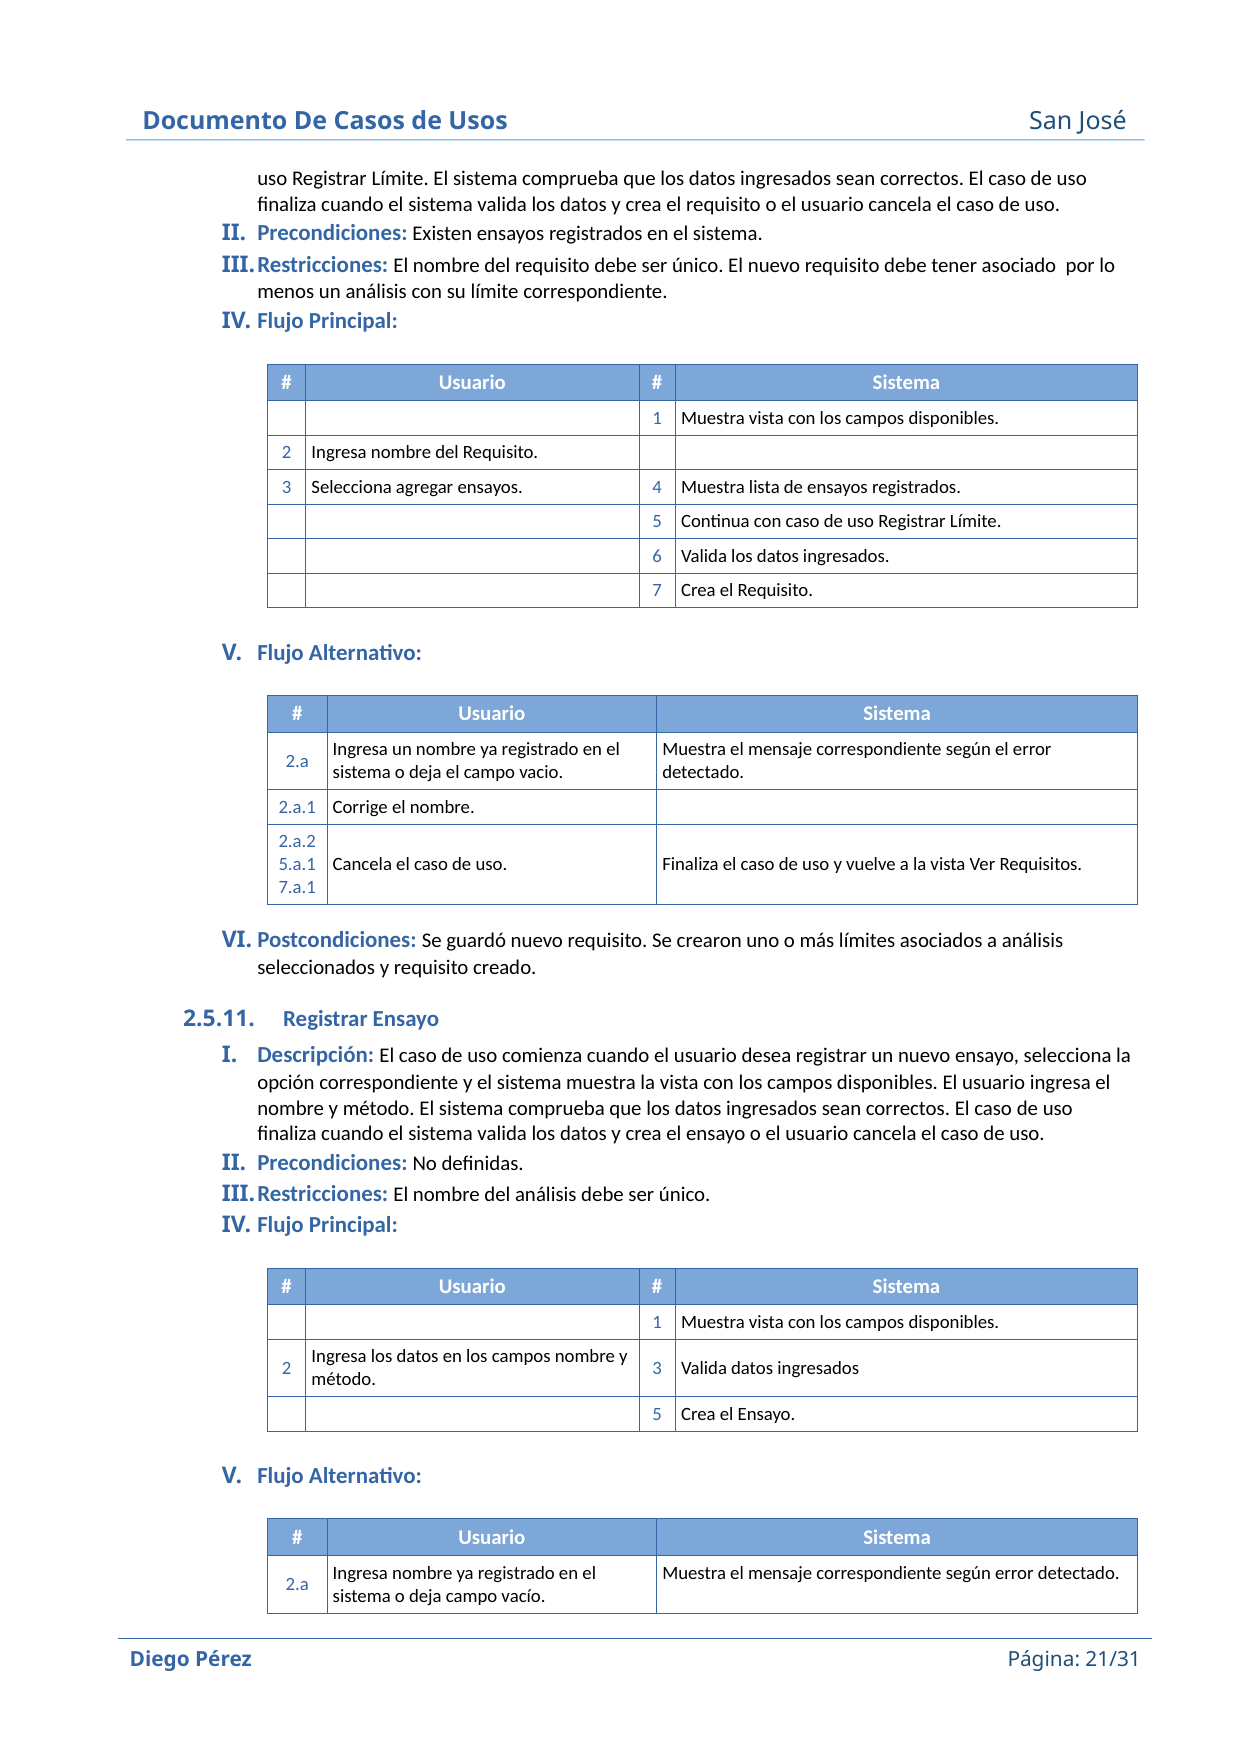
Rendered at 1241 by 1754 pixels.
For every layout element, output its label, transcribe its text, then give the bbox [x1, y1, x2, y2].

table_header # [268, 365, 305, 400]
list Flujo Alternativo: [222, 635, 1137, 667]
table_header Sistema [657, 1519, 1137, 1555]
list Flujo Principal: [222, 304, 1137, 335]
list Descripción: El caso de uso comienza cuando el usuario desea registrar un nuevo ensayo, selecciona la opción correspondiente y el sistema muestra la vista con los campos disponibles. El usuario ingresa el nombre y método. El sistema comprueba que los datos ingresados sean correctos. El caso de uso finaliza cuando el sistema valida los datos y crea el ensayo o el usuario cancela el caso de uso. [222, 1038, 1137, 1146]
table_cell Crea el Ensayo. [676, 1397, 1137, 1431]
table_cell Ingresa un nombre ya registrado en el sistema o deja el campo vacio. [328, 733, 656, 789]
table_cell Selecciona agregar ensayos. [306, 470, 639, 504]
list uso Registrar Límite. El sistema comprueba que los datos ingresados sean correctos. El caso de uso finaliza cuando el sistema valida los datos y crea el requisito o el usuario cancela el caso de uso. [222, 165, 1137, 216]
list Flujo Alternativo: [222, 1459, 1137, 1490]
table_cell 5 [640, 505, 675, 538]
table_cell 2.a [268, 1556, 327, 1612]
table_cell 2 [268, 1340, 305, 1396]
table_cell [640, 436, 675, 469]
subtitle Registrar Ensayo [180, 998, 1140, 1036]
table_cell 1 [640, 401, 675, 435]
table_cell 2 [268, 436, 305, 469]
table_cell Muestra el mensaje correspondiente según error detectado. [657, 1556, 1137, 1612]
table_cell [306, 401, 639, 435]
table_cell Valida datos ingresados [676, 1340, 1137, 1396]
table_header Sistema [676, 365, 1137, 400]
table_cell [657, 790, 1137, 823]
table_cell 6 [640, 539, 675, 573]
table_cell [306, 574, 639, 607]
table_cell [306, 1305, 639, 1339]
table_cell Continua con caso de uso Registrar Límite. [676, 505, 1137, 538]
table_cell Ingresa nombre del Requisito. [306, 436, 639, 469]
table_header Usuario [328, 1519, 656, 1555]
list Precondiciones: Existen ensayos registrados en el sistema. [222, 216, 1137, 247]
table_cell Ingresa los datos en los campos nombre y método. [306, 1340, 639, 1396]
list Precondiciones: No definidas. [222, 1146, 1137, 1177]
table_cell [268, 401, 305, 435]
table_cell Crea el Requisito. [676, 574, 1137, 607]
table_cell Muestra vista con los campos disponibles. [676, 401, 1137, 435]
table_cell 1 [640, 1305, 675, 1339]
table_cell Valida los datos ingresados. [676, 539, 1137, 573]
list Postcondiciones: Se guardó nuevo requisito. Se crearon uno o más límites asociados a análisis seleccionados y requisito creado. [222, 923, 1137, 979]
table_cell Finaliza el caso de uso y vuelve a la vista Ver Requisitos. [657, 825, 1137, 904]
list Restricciones: El nombre del requisito debe ser único. El nuevo requisito debe tener asociado por lo menos un análisis con su límite correspondiente. [222, 247, 1137, 304]
list Restricciones: El nombre del análisis debe ser único. [222, 1177, 1137, 1208]
table_cell 2.a.1 [268, 790, 327, 823]
list Flujo Principal: [222, 1208, 1137, 1239]
table_cell 2.a.2 5.a.1 7.a.1 [268, 825, 327, 904]
table_header Usuario [306, 1269, 639, 1304]
table_header Sistema [676, 1269, 1137, 1304]
table_cell [268, 574, 305, 607]
table_header # [640, 1269, 675, 1304]
table_header Sistema [657, 696, 1137, 732]
table_cell [268, 1397, 305, 1431]
table_cell 2.a [268, 733, 327, 789]
table_cell 5 [640, 1397, 675, 1431]
table_cell Cancela el caso de uso. [328, 825, 656, 904]
table_cell 7 [640, 574, 675, 607]
table_header # [640, 365, 675, 400]
table_cell Corrige el nombre. [328, 790, 656, 823]
table_header Usuario [306, 365, 639, 400]
table_cell Muestra vista con los campos disponibles. [676, 1305, 1137, 1339]
table_cell [306, 539, 639, 573]
table_header # [268, 1269, 305, 1304]
table_cell Muestra lista de ensayos registrados. [676, 470, 1137, 504]
table_cell Muestra el mensaje correspondiente según el error detectado. [657, 733, 1137, 789]
table_header # [268, 696, 327, 732]
table_cell [306, 505, 639, 538]
table_cell [268, 1305, 305, 1339]
table_header Usuario [328, 696, 656, 732]
table_header # [268, 1519, 327, 1555]
table_cell 3 [640, 1340, 675, 1396]
table_cell [268, 539, 305, 573]
table_cell 3 [268, 470, 305, 504]
table_cell 4 [640, 470, 675, 504]
table_cell Ingresa nombre ya registrado en el sistema o deja campo vacío. [328, 1556, 656, 1612]
table_cell [676, 436, 1137, 469]
table_cell [268, 505, 305, 538]
table_cell [306, 1397, 639, 1431]
